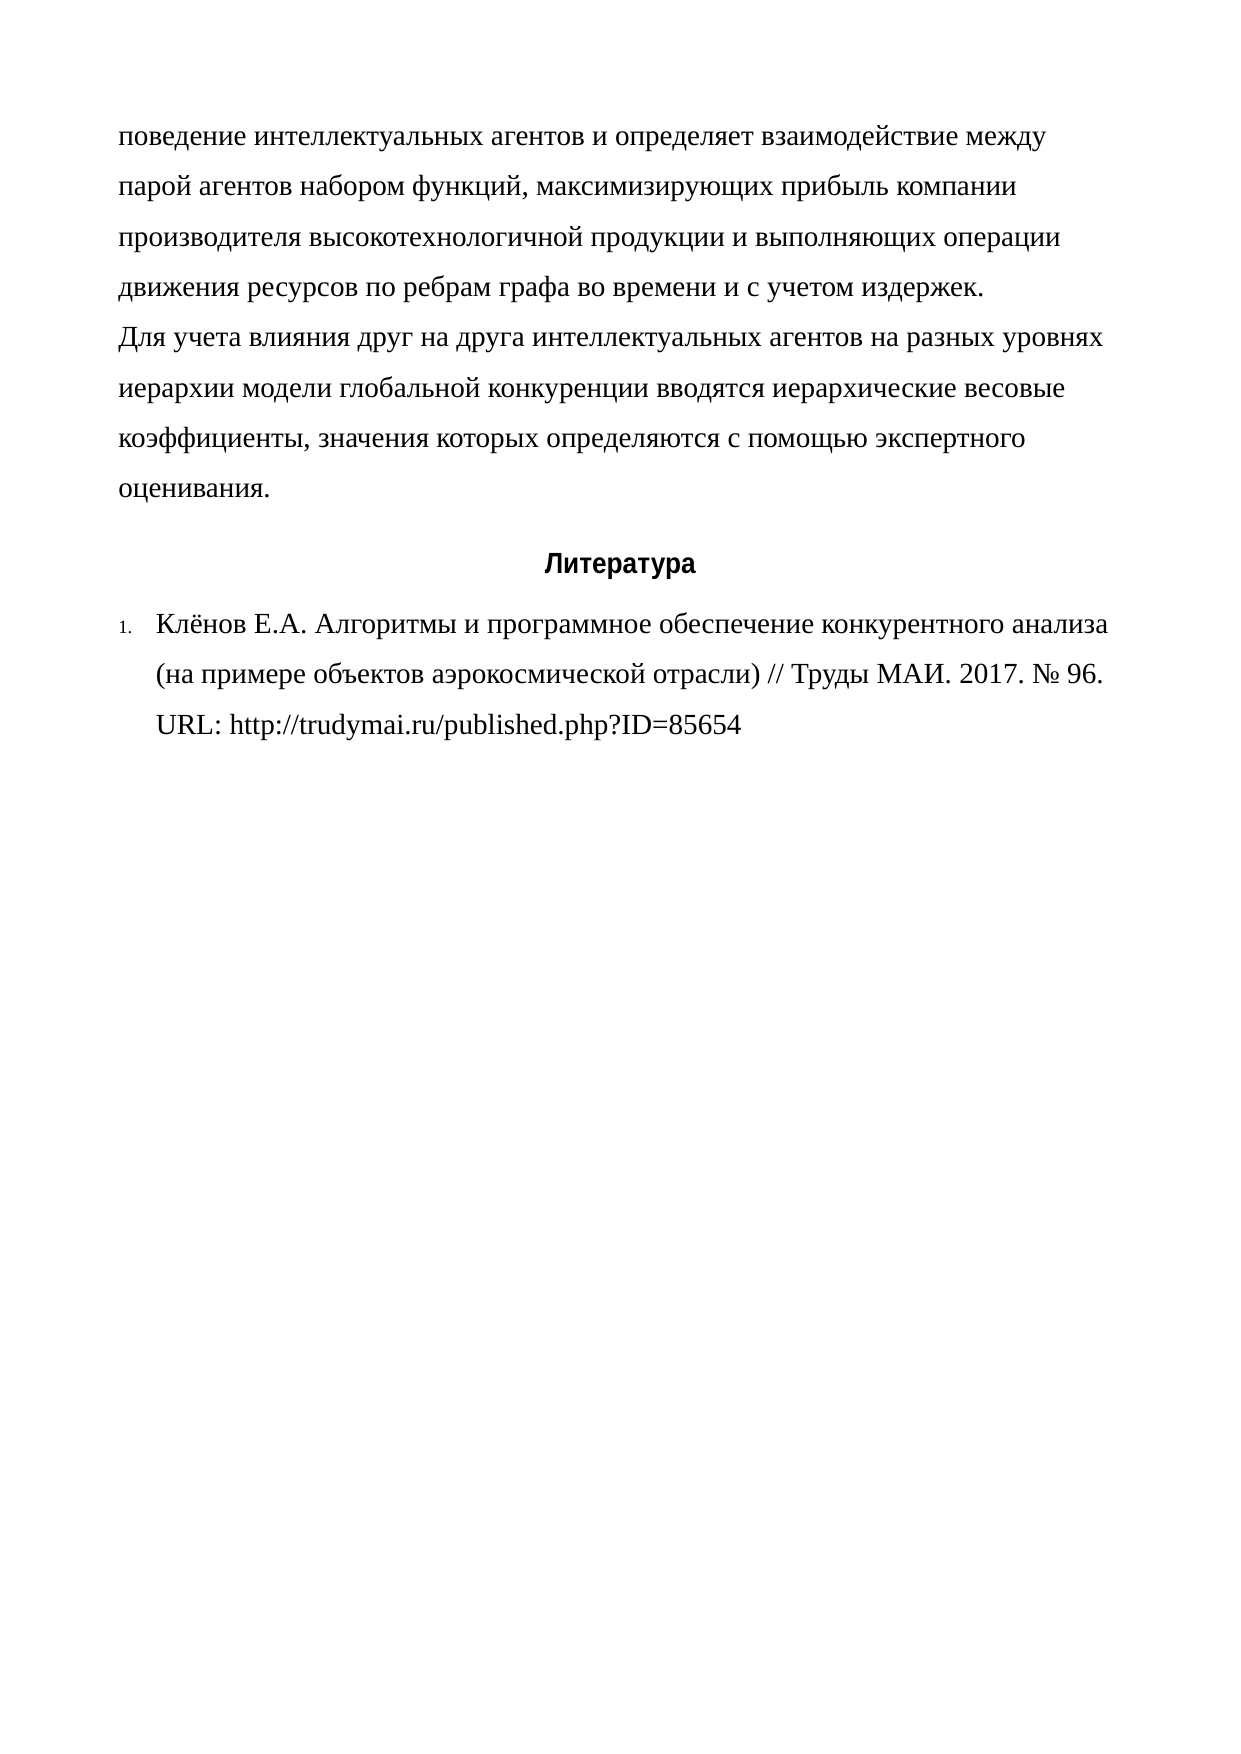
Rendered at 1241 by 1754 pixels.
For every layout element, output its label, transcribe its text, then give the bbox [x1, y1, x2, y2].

text Для учета влияния друг на друга интеллектуальных агентов на разных уровнях иерархии модели глобальной конкуренции вводятся иерархические весовые коэффициенты, значения которых определяются с помощью экспертного оценивания. [118, 319, 1122, 504]
list Клёнов Е.А. Алгоритмы и программное обеспечение конкурентного анализа (на примере объектов аэрокосмической отрасли) // Труды МАИ. 2017. № 96. URL: http://trudymai.ru/published.php?ID=85654 [118, 606, 1122, 741]
text поведение интеллектуальных агентов и определяет взаимодействие между парой агентов набором функций, максимизирующих прибыль компании производителя высокотехнологичной продукции и выполняющих операции движения ресурсов по ребрам графа во времени и с учетом издержек. [118, 118, 1122, 303]
subtitle Литература [118, 546, 1122, 579]
